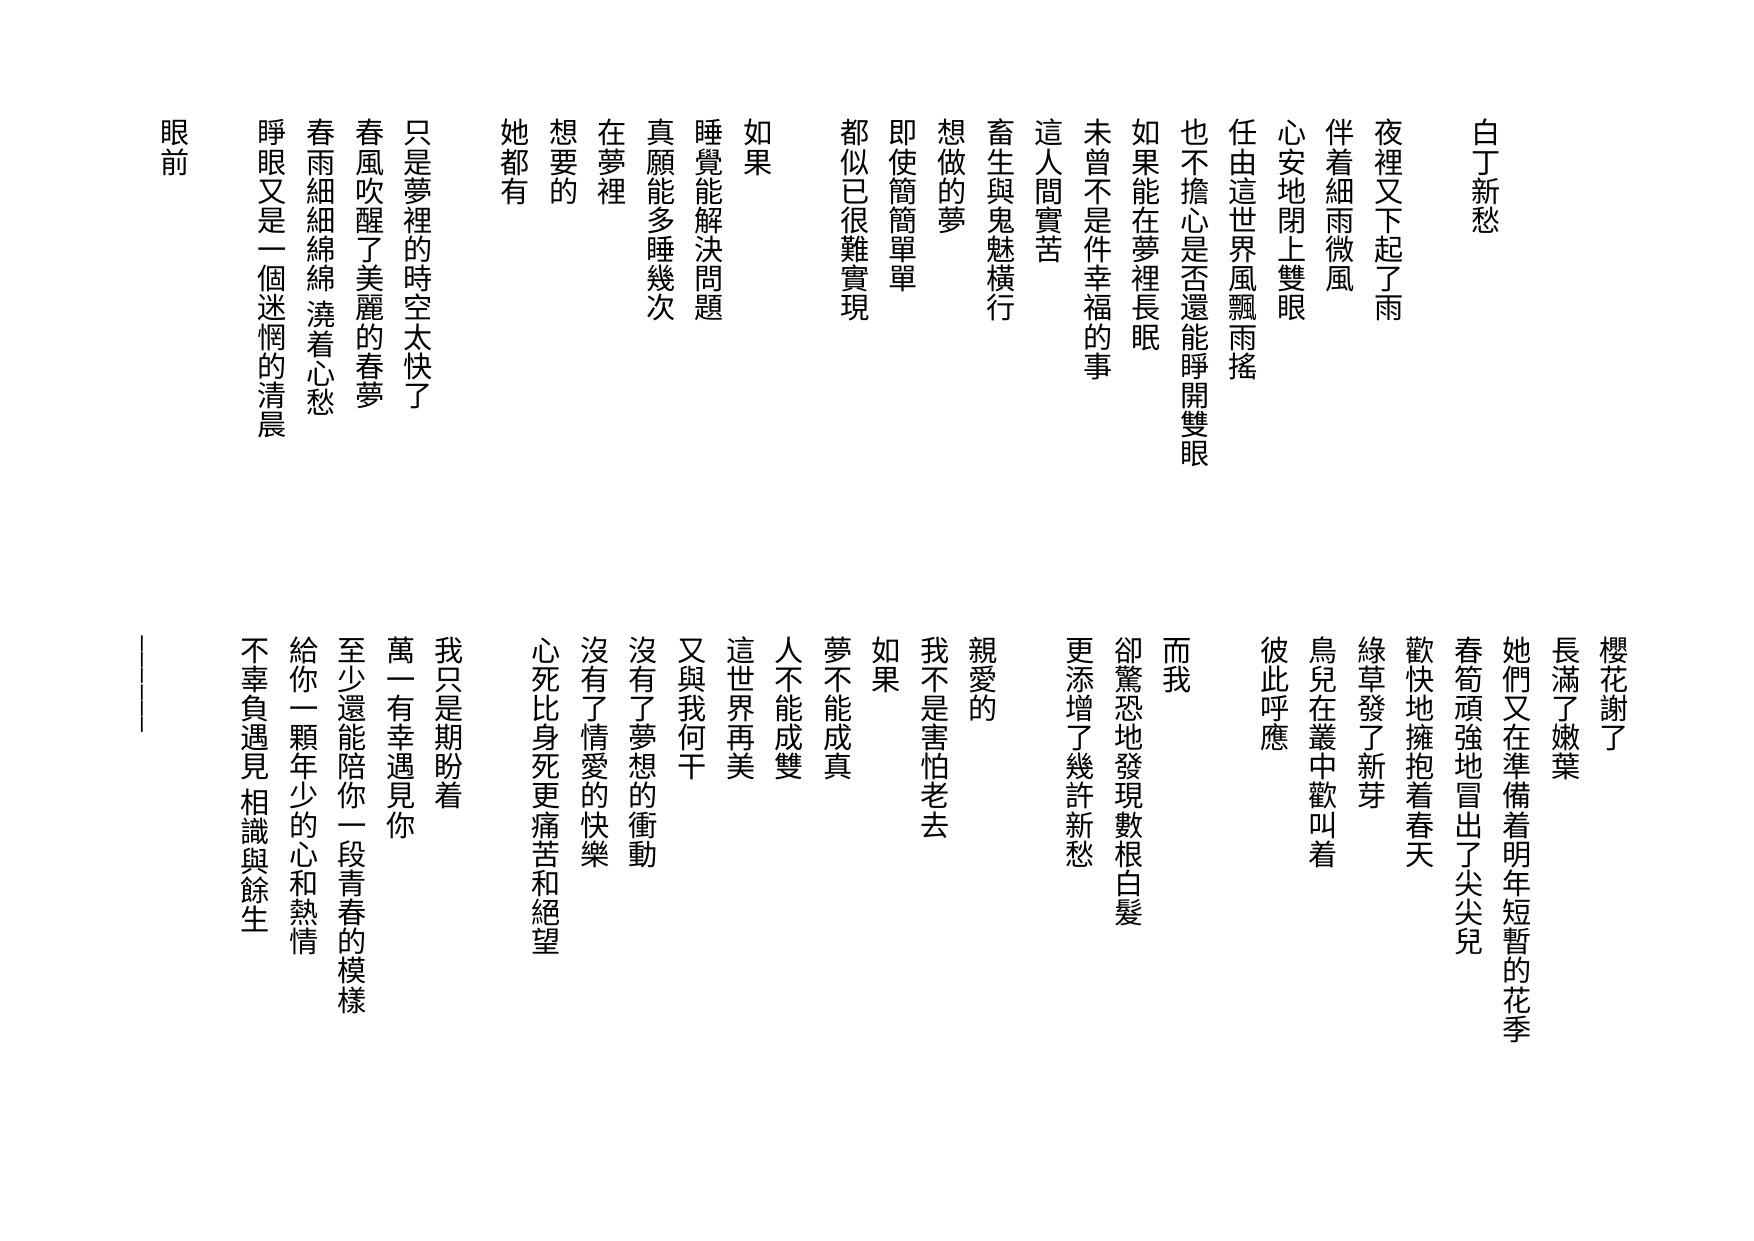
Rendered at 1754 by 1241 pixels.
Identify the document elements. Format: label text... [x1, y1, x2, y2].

text 白丁新愁 [1465, 118, 1507, 605]
text 給你一顆年少的心和熱情 [282, 635, 325, 1122]
text 沒有了夢想的衝動 [622, 635, 664, 1122]
text 她都有 [494, 118, 536, 605]
text 即使簡簡單單 [882, 118, 924, 605]
text 她們又在準備着明年短暫的花季 [1496, 635, 1538, 1122]
text 想要的 [542, 118, 585, 605]
text 至少還能陪你一段青春的模樣 [331, 635, 373, 1122]
text 又與我何干 [671, 635, 713, 1122]
text 萬一有幸遇見你 [379, 635, 422, 1122]
text 綠草發了新芽 [1350, 635, 1393, 1122]
text ______ [137, 635, 179, 1122]
text 如果能在夢裡長眠 [1125, 118, 1167, 605]
text 春風吹醒了美麗的春夢 [348, 118, 391, 605]
text 夜裡又下起了雨 [1368, 118, 1410, 605]
text 只是夢裡的時空太快了 [397, 118, 439, 605]
text 彼此呼應 [1253, 635, 1296, 1122]
text 都似已很難實現 [834, 118, 876, 605]
text 這世界再美 [719, 635, 762, 1122]
text 鳥兒在叢中歡叫着 [1302, 635, 1344, 1122]
text 親愛的 [962, 635, 1004, 1122]
text 春雨細細綿綿 澆着心愁 [300, 118, 342, 605]
text 任由這世界風飄雨搖 [1222, 118, 1264, 605]
text 在夢裡 [591, 118, 633, 605]
text 長滿了嫩葉 [1544, 635, 1587, 1122]
text 眼前 [154, 118, 196, 605]
text 我只是期盼着 [428, 635, 470, 1122]
text 心安地閉上雙眼 [1271, 118, 1313, 605]
text 未曾不是件幸福的事 [1076, 118, 1119, 605]
text 不辜負遇見 相識與餘生 [234, 635, 276, 1122]
text 春筍頑強地冒出了尖尖兒 [1447, 635, 1490, 1122]
text 人不能成雙 [768, 635, 810, 1122]
text 真願能多睡幾次 [639, 118, 682, 605]
text 櫻花謝了 [1593, 635, 1635, 1122]
text 歡快地擁抱着春天 [1399, 635, 1441, 1122]
text 而我 [1156, 635, 1198, 1122]
text 我不是害怕老去 [913, 635, 956, 1122]
text 想做的夢 [931, 118, 973, 605]
text 如果 [737, 118, 779, 605]
text 這人間實苦 [1028, 118, 1070, 605]
text 如果 [865, 635, 907, 1122]
text 睜眼又是一個迷惘的清晨 [251, 118, 293, 605]
text 睡覺能解決問題 [688, 118, 730, 605]
text 伴着細雨微風 [1319, 118, 1361, 605]
text 夢不能成真 [816, 635, 859, 1122]
text 也不擔心是否還能睜開雙眼 [1173, 118, 1216, 605]
text 畜生與鬼魅橫行 [979, 118, 1022, 605]
text 卻驚恐地發現數根白髮 [1108, 635, 1150, 1122]
text 心死比身死更痛苦和絕望 [525, 635, 567, 1122]
text 沒有了情愛的快樂 [574, 635, 616, 1122]
text 更添增了幾許新愁 [1059, 635, 1101, 1122]
